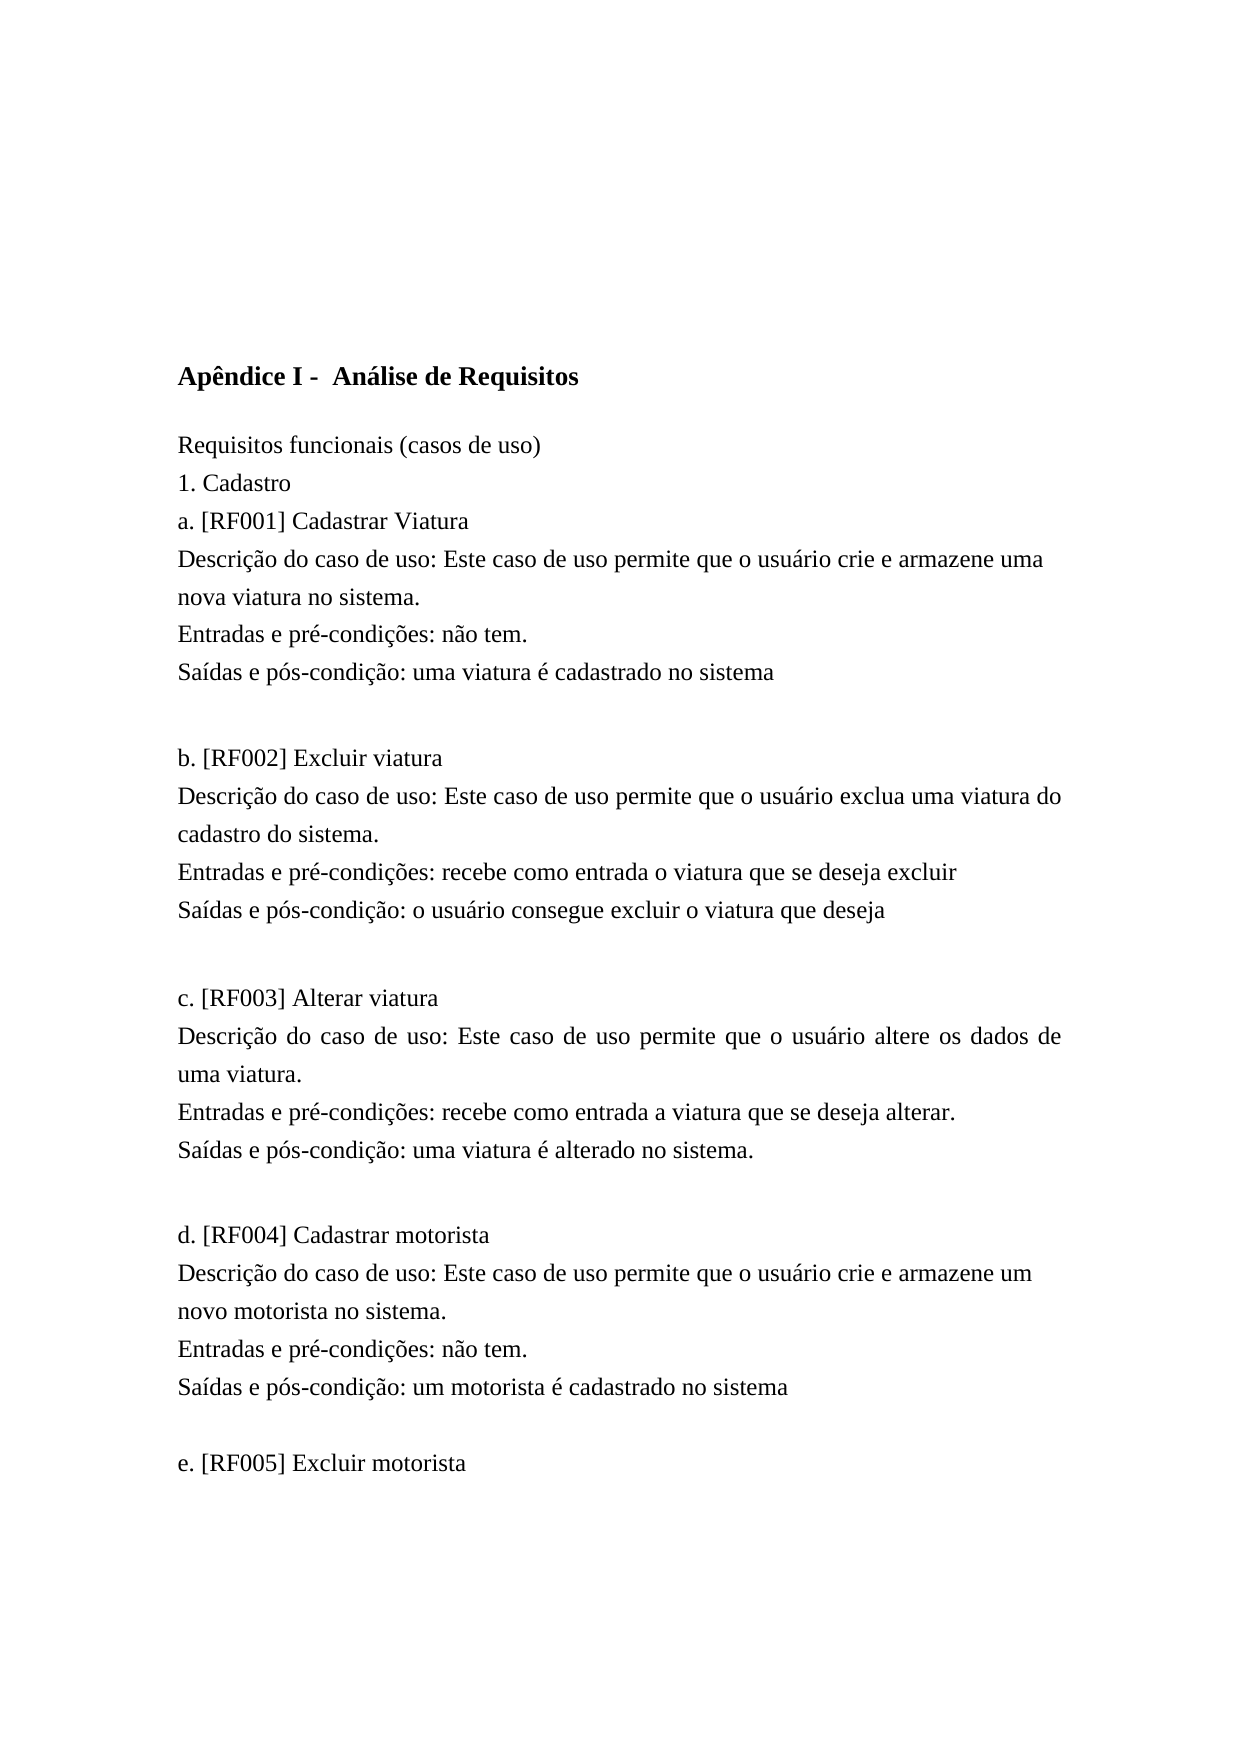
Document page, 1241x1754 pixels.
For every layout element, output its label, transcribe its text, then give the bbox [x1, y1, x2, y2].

text 1. Cadastro [177, 469, 1063, 497]
text Entradas e pré-condições: recebe como entrada o viatura que se deseja excluir [177, 858, 1063, 886]
text d. [RF004] Cadastrar motorista [177, 1222, 1063, 1249]
text e. [RF005] Excluir motorista [177, 1449, 1063, 1477]
text Descrição do caso de uso: Este caso de uso permite que o usuário altere os dados de uma viatura. [177, 1022, 1063, 1088]
text Descrição do caso de uso: Este caso de uso permite que o usuário exclua uma viatura do cadastro do sistema. [177, 782, 1063, 848]
text c. [RF003] Alterar viatura [177, 984, 1063, 1012]
text Entradas e pré-condições: não tem. [177, 621, 1063, 648]
text Apêndice I - Análise de Requisitos [177, 361, 1063, 391]
text Entradas e pré-condições: não tem. [177, 1335, 1063, 1363]
text b. [RF002] Excluir viatura [177, 744, 1063, 772]
text Entradas e pré-condições: recebe como entrada a viatura que se deseja alterar. [177, 1098, 1063, 1126]
text Descrição do caso de uso: Este caso de uso permite que o usuário crie e armazene uma nova viatura no sistema. [177, 545, 1063, 610]
text Saídas e pós-condição: uma viatura é cadastrado no sistema [177, 658, 1063, 686]
text Saídas e pós-condição: uma viatura é alterado no sistema. [177, 1136, 1063, 1164]
text Requisitos funcionais (casos de uso) [177, 431, 1063, 459]
text Saídas e pós-condição: um motorista é cadastrado no sistema [177, 1373, 1063, 1401]
text a. [RF001] Cadastrar Viatura [177, 507, 1063, 534]
text Descrição do caso de uso: Este caso de uso permite que o usuário crie e armazene um novo motorista no sistema. [177, 1259, 1063, 1325]
text Saídas e pós-condição: o usuário consegue excluir o viatura que deseja [177, 896, 1063, 924]
